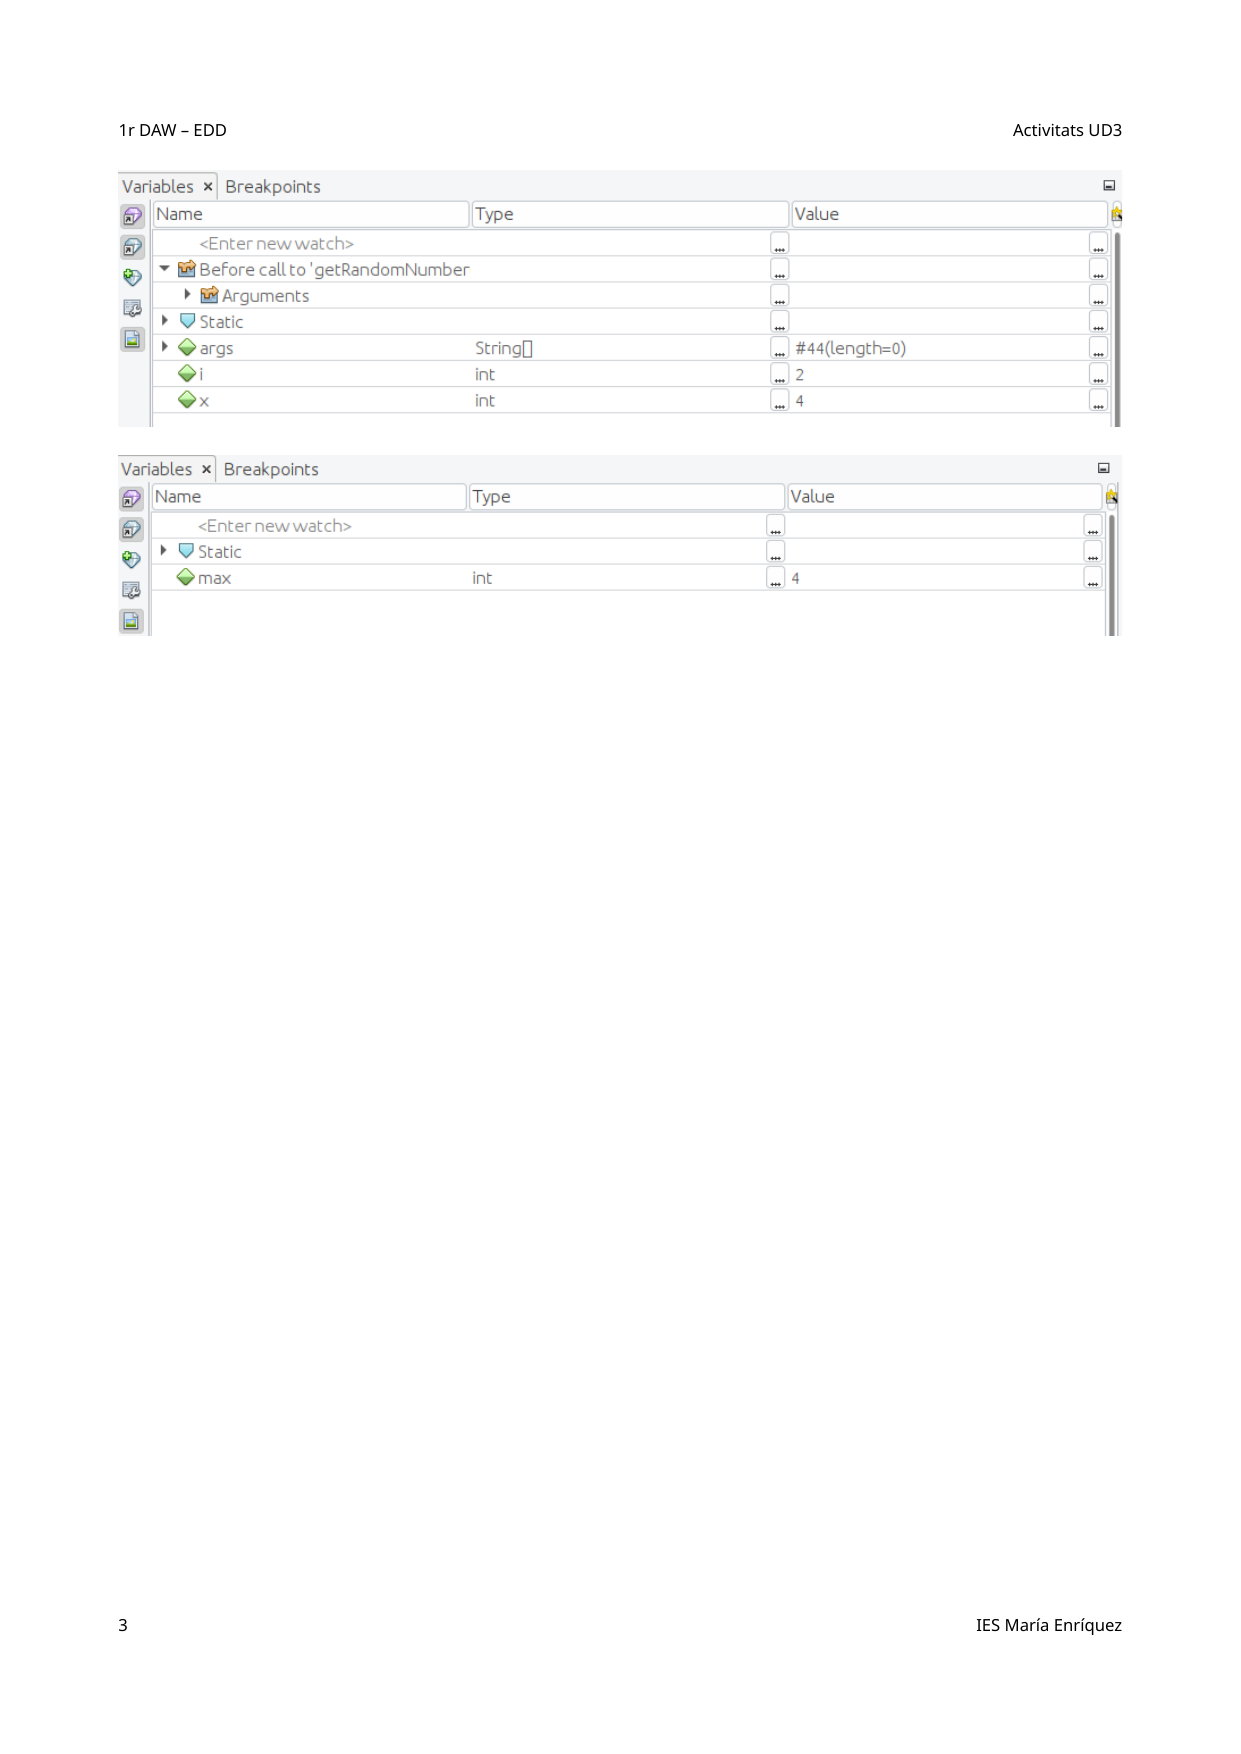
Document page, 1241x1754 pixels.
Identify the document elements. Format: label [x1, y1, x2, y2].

picture [118, 455, 1123, 636]
picture [118, 170, 1123, 427]
